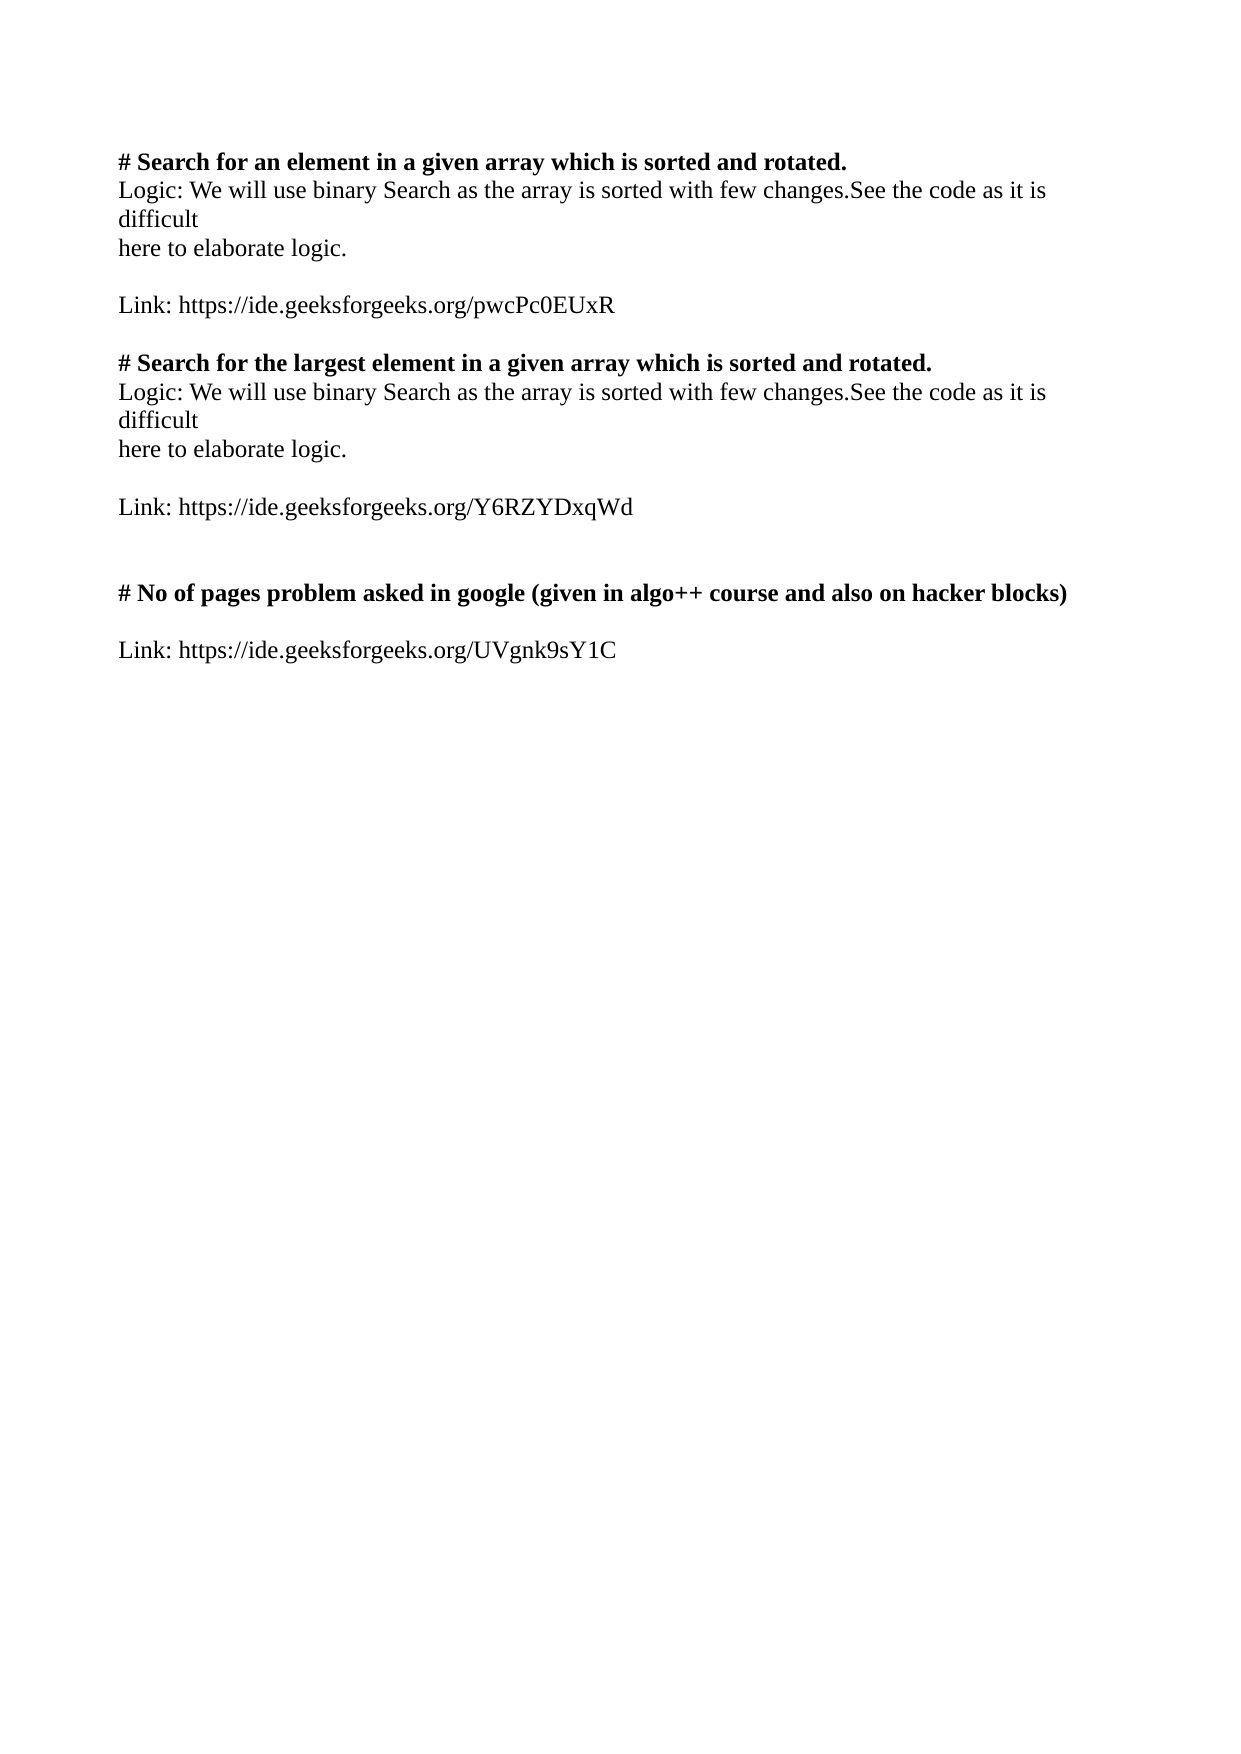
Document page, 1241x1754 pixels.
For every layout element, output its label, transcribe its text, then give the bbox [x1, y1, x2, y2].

text # No of pages problem asked in google (given in algo++ course and also on hacker blocks) [118, 578, 1122, 607]
text Link: https://ide.geeksforgeeks.org/Y6RZYDxqWd [118, 492, 1122, 521]
text # Search for an element in a given array which is sorted and rotated. [118, 147, 1122, 176]
text here to elaborate logic. [118, 233, 1122, 262]
text # Search for the largest element in a given array which is sorted and rotated. [118, 348, 1122, 377]
text Link: https://ide.geeksforgeeks.org/pwcPc0EUxR [118, 291, 1122, 319]
text Logic: We will use binary Search as the array is sorted with few changes.See the code as it is difficult [118, 377, 1122, 434]
text Logic: We will use binary Search as the array is sorted with few changes.See the code as it is difficult [118, 176, 1122, 233]
text Link: https://ide.geeksforgeeks.org/UVgnk9sY1C [118, 636, 1122, 664]
text here to elaborate logic. [118, 434, 1122, 463]
